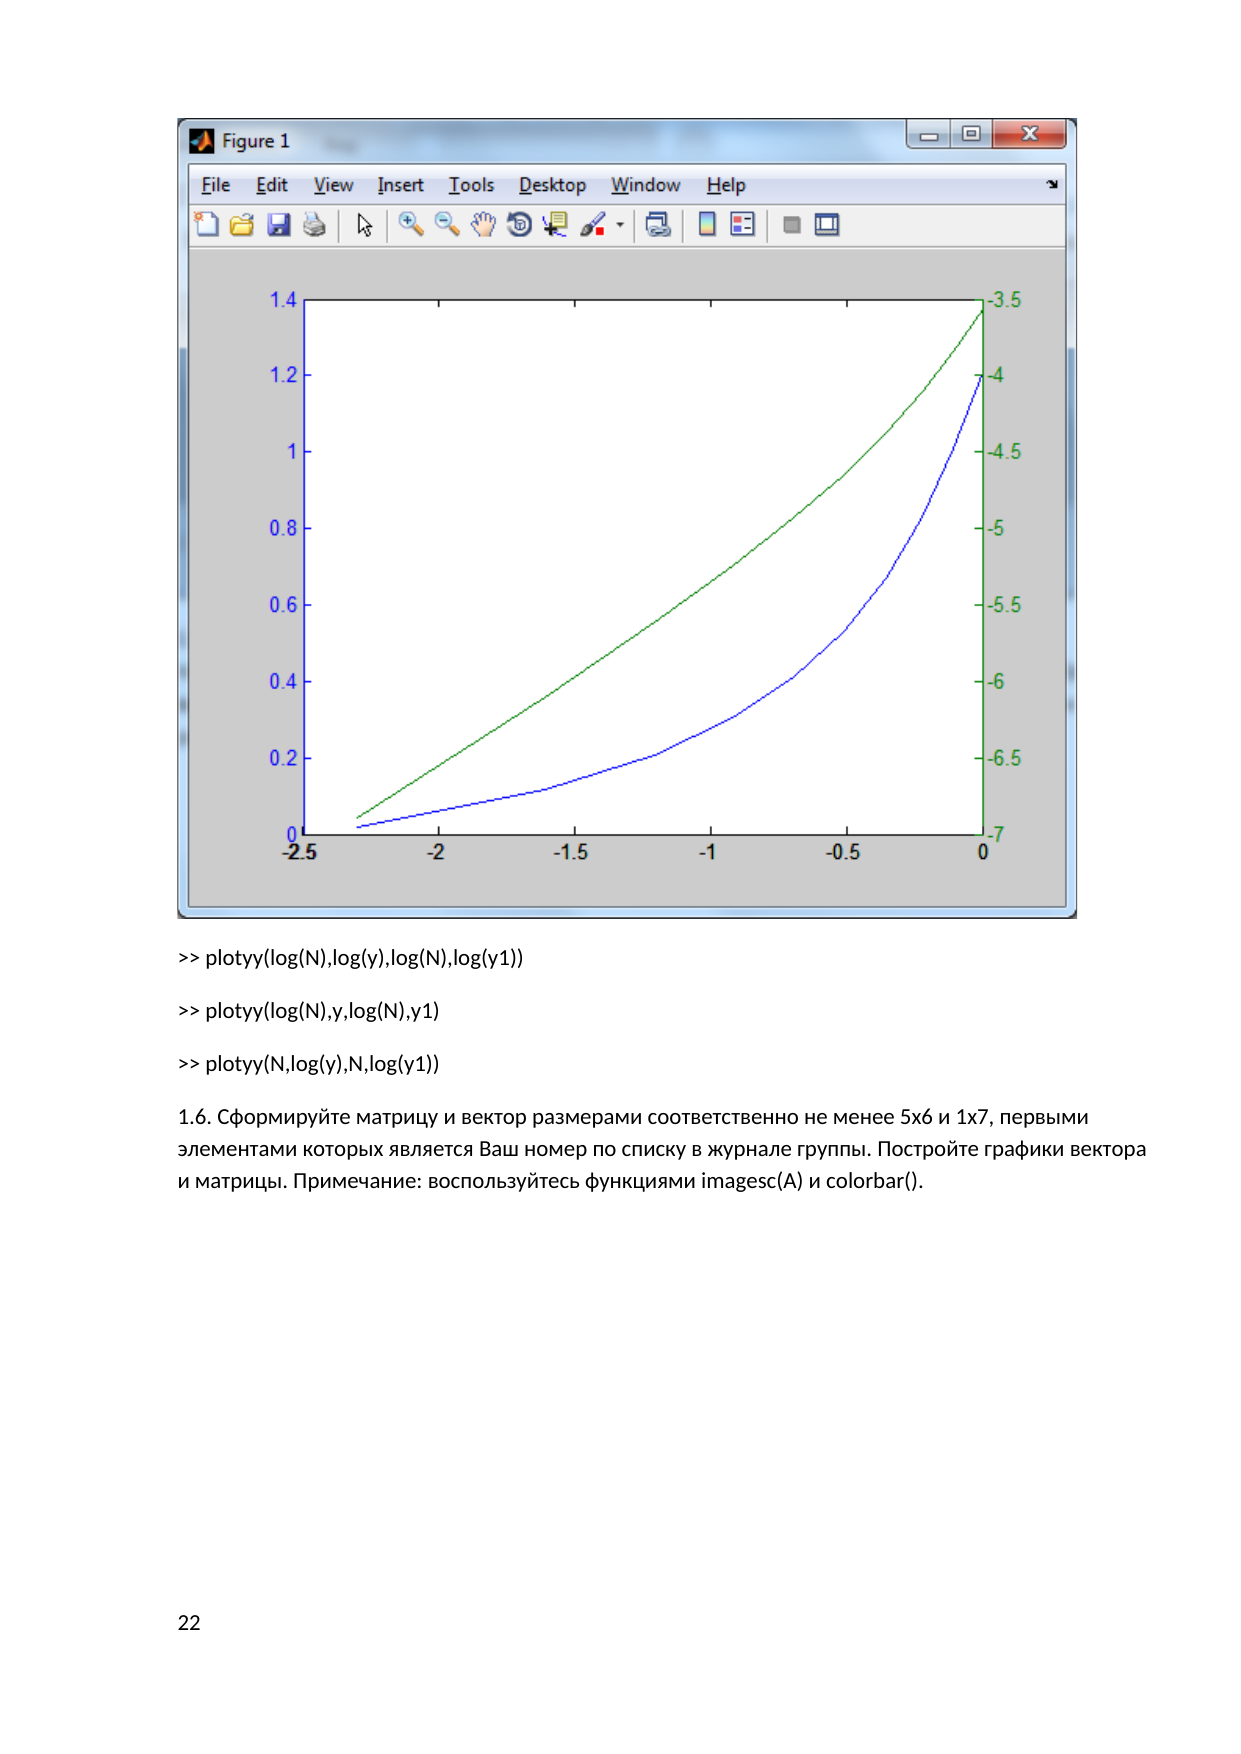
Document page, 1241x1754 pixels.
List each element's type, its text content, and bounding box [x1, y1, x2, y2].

text 1.6. Сформируйте матрицу и вектор размерами соответственно не менее 5x6 и 1x7, первыми элементами которых является Ваш номер по списку в журнале группы. Постройте графики вектора и матрицы. Примечание: воспользуйтесь функциями imagesc(A) и colorbar(). [177, 1102, 1152, 1194]
text >> plotyy(log(N),log(y),log(N),log(y1)) [177, 943, 1152, 971]
text >> plotyy(N,log(y),N,log(y1)) [177, 1049, 1152, 1077]
picture [177, 118, 1078, 919]
text >> plotyy(log(N),y,log(N),y1) [177, 996, 1152, 1024]
